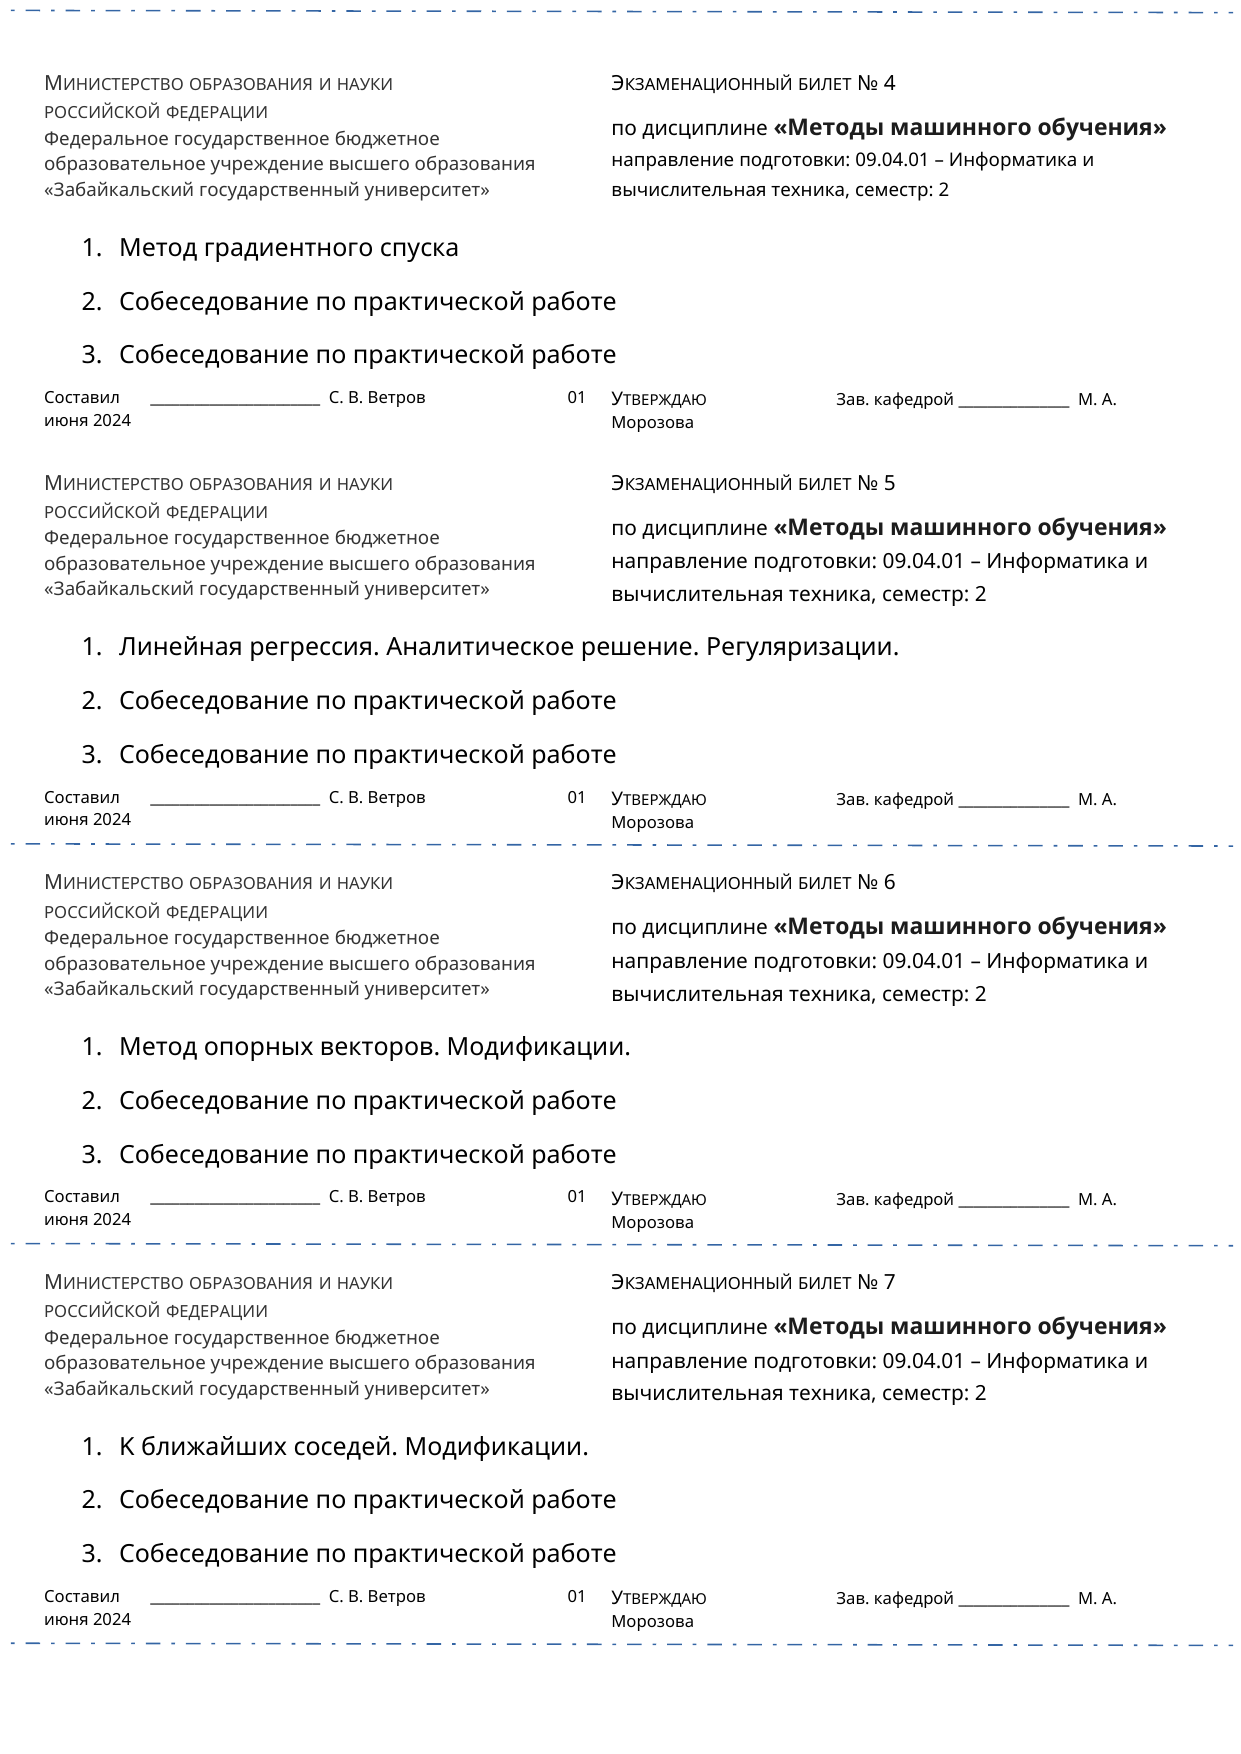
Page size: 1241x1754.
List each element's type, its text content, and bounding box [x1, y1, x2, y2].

table_cell Метод опорных векторов. Модификации. Собеседование по практической работе Собеседование по практической работе [33, 1029, 1200, 1185]
table_header Министерство образования и науки российской федерации Федеральное государственное бюджетное образовательное учреждение высшего образования «Забайкальский государственный университет» [33, 468, 600, 629]
table_header Министерство образования и науки российской федерации Федеральное государственное бюджетное образовательное учреждение высшего образования «Забайкальский государственный университет» [33, 68, 600, 229]
table_cell Утверждаю Зав. кафедрой _______________ М. А. Морозова [600, 785, 1200, 833]
table_cell Составил _______________________ С. В. Ветров 01 июня 2024 [33, 1585, 600, 1633]
table_cell Метод градиентного спуска Собеседование по практической работе Собеседование по практической работе [33, 229, 1200, 386]
table_cell Составил _______________________ С. В. Ветров 01 июня 2024 [33, 386, 600, 434]
table_header Экзаменационный билет № 4 по дисциплине «Методы машинного обучения» направление подготовки: 09.04.01 – Информатика и вычислительная техника, семестр: 2 [600, 68, 1200, 229]
table_cell Линейная регрессия. Аналитическое решение. Регуляризации. Собеседование по практической работе Собеседование по практической работе [33, 629, 1200, 785]
table_cell Утверждаю Зав. кафедрой _______________ М. А. Морозова [600, 1585, 1200, 1633]
table_cell Составил _______________________ С. В. Ветров 01 июня 2024 [33, 785, 600, 833]
table_cell K ближайших соседей. Модификации. Собеседование по практической работе Собеседование по практической работе [33, 1429, 1200, 1584]
table_header Экзаменационный билет № 5 по дисциплине «Методы машинного обучения» направление подготовки: 09.04.01 – Информатика и вычислительная техника, семестр: 2 [600, 468, 1200, 629]
table_cell Утверждаю Зав. кафедрой _______________ М. А. Морозова [600, 386, 1200, 434]
table_cell Утверждаю Зав. кафедрой _______________ М. А. Морозова [600, 1185, 1200, 1233]
table_cell Составил _______________________ С. В. Ветров 01 июня 2024 [33, 1185, 600, 1233]
table_header Экзаменационный билет № 7 по дисциплине «Методы машинного обучения» направление подготовки: 09.04.01 – Информатика и вычислительная техника, семестр: 2 [600, 1267, 1200, 1428]
table_header Министерство образования и науки российской федерации Федеральное государственное бюджетное образовательное учреждение высшего образования «Забайкальский государственный университет» [33, 1267, 600, 1428]
table_header Министерство образования и науки российской федерации Федеральное государственное бюджетное образовательное учреждение высшего образования «Забайкальский государственный университет» [33, 868, 600, 1029]
table_header Экзаменационный билет № 6 по дисциплине «Методы машинного обучения» направление подготовки: 09.04.01 – Информатика и вычислительная техника, семестр: 2 [600, 868, 1200, 1029]
